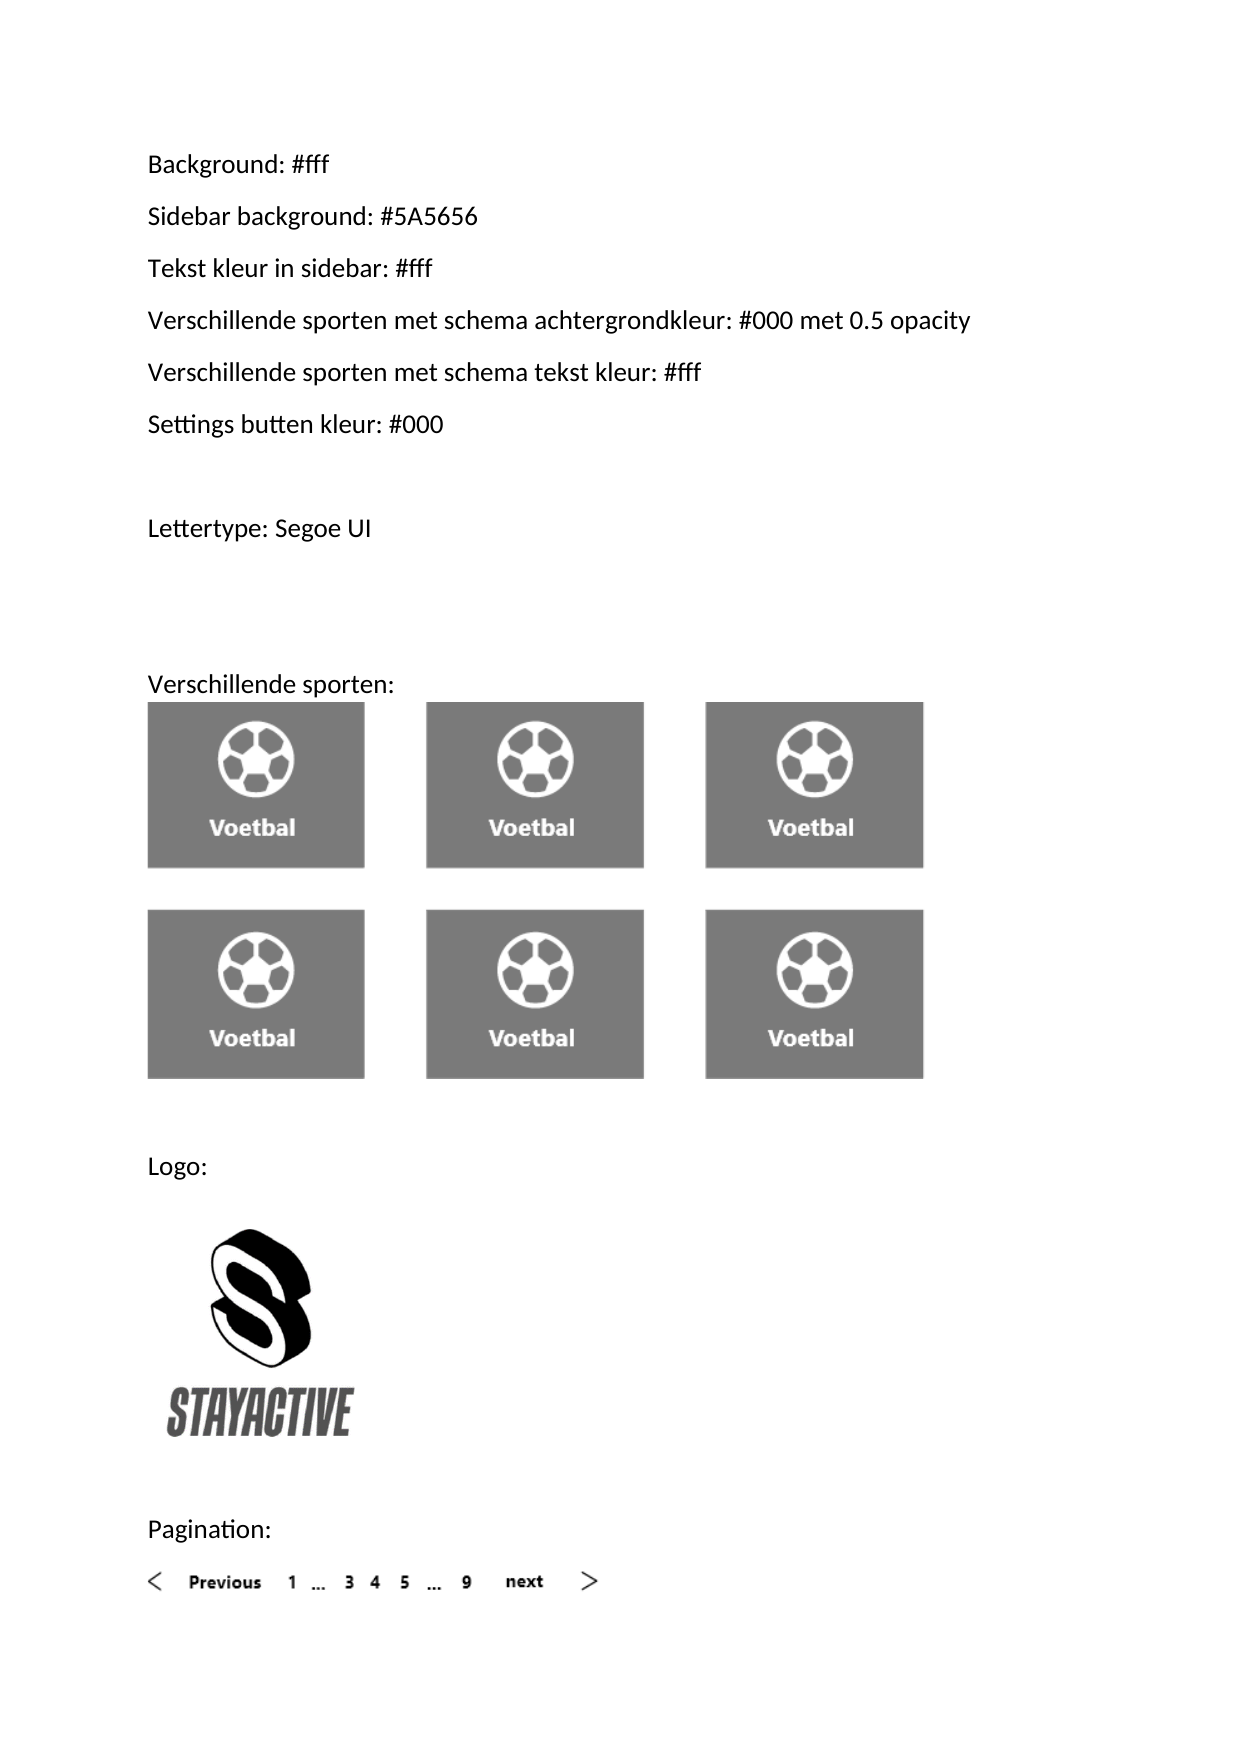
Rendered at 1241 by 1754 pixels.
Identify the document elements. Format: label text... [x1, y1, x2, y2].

text Settings butten kleur: #000 [148, 407, 1093, 441]
text Background: #fff [148, 148, 1093, 181]
text Sidebar background: #5A5656 [148, 199, 1093, 233]
text Verschillende sporten met schema tekst kleur: #fff [148, 356, 1093, 388]
text Tekst kleur in sidebar: #fff [148, 252, 1093, 284]
text Logo: [148, 1149, 1093, 1182]
text Verschillende sporten met schema achtergrondkleur: #000 met 0.5 opacity [148, 303, 1093, 337]
text Lettertype: Segoe UI [148, 511, 1093, 544]
text Verschillende sporten: [148, 667, 1093, 1079]
text Pagination: [148, 1512, 1093, 1545]
